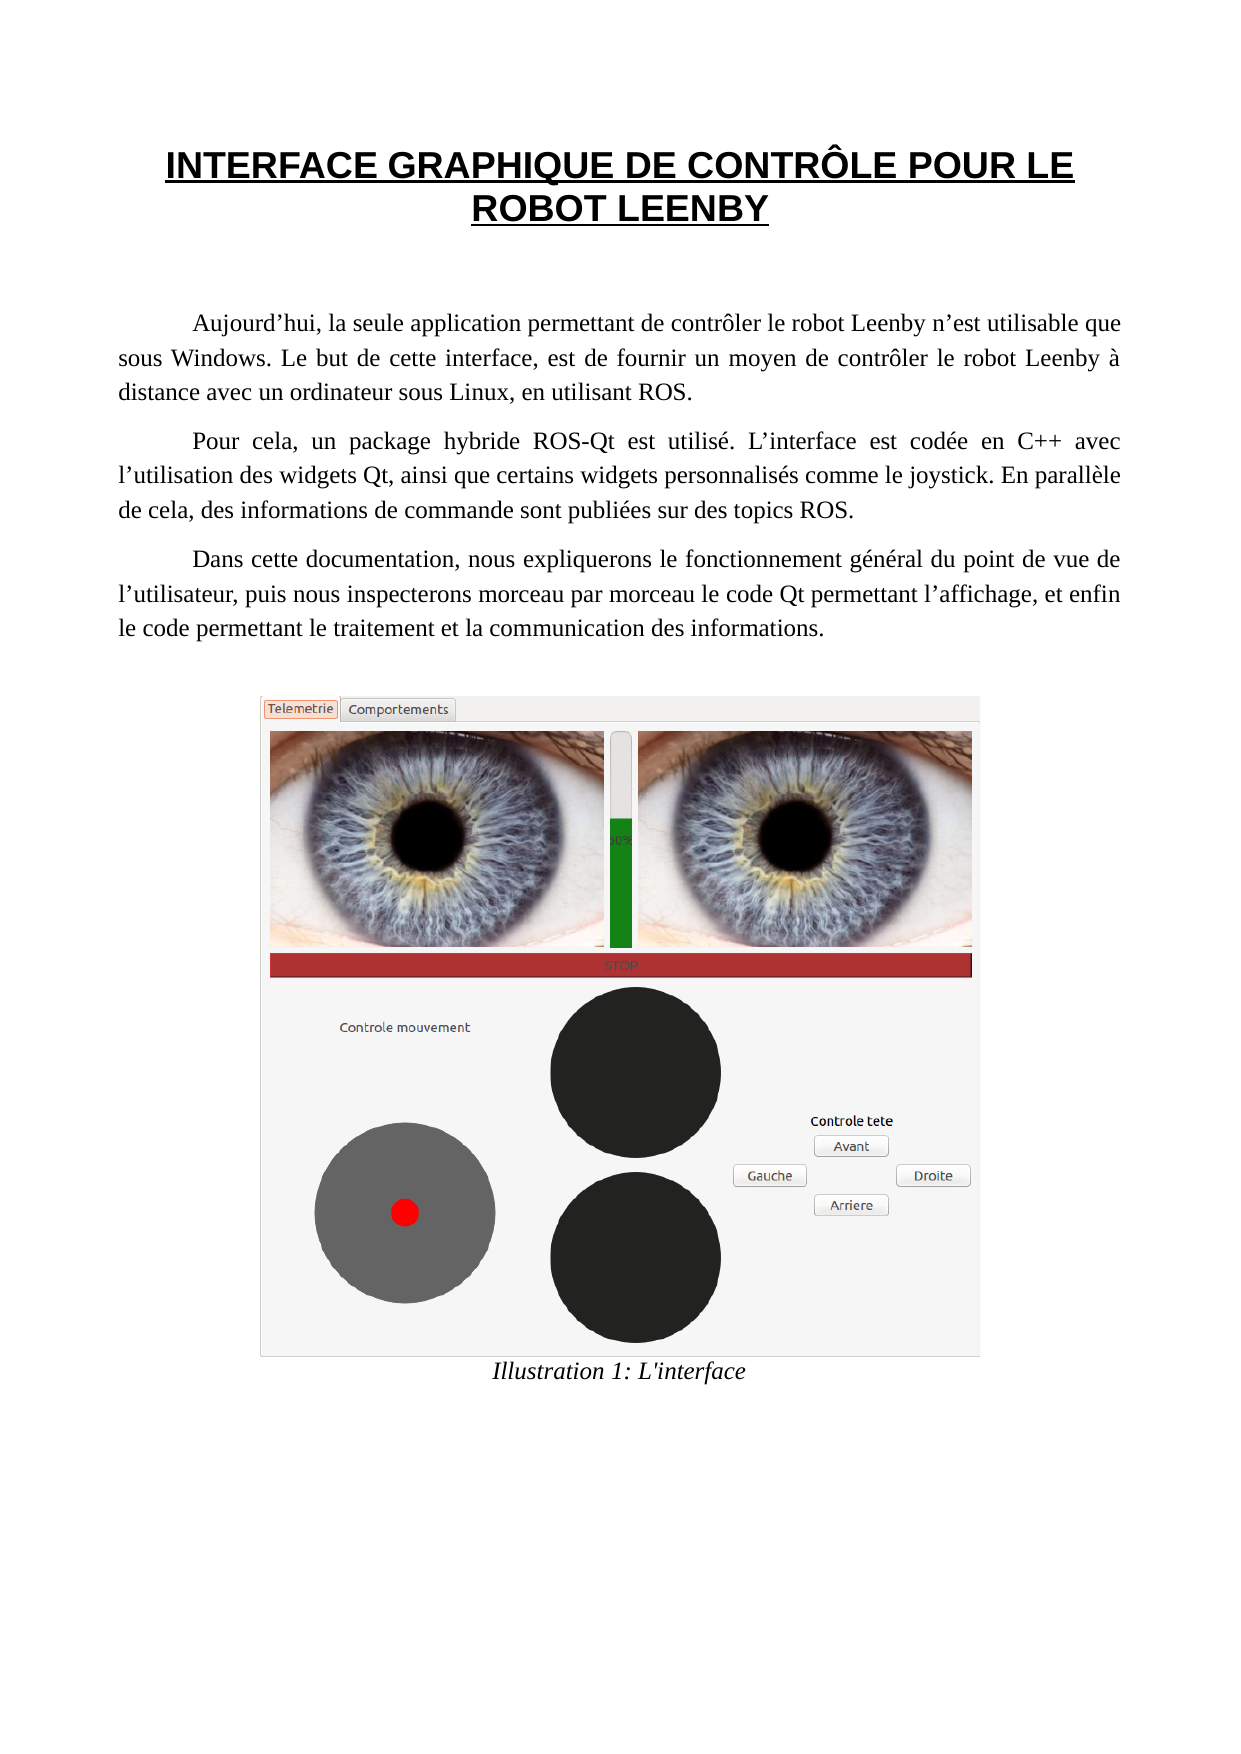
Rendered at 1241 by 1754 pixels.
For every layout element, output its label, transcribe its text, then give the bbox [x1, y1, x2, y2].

text Pour cela, un package hybride ROS-Qt est utilisé. L’interface est codée en C++ avec l’utilisation des widgets Qt, ainsi que certains widgets personnalisés comme le joystick. En parallèle de cela, des informations de commande sont publiées sur des topics ROS. [118, 426, 1122, 524]
text Illustration 1: L'interface [237, 696, 1003, 1385]
text Dans cette documentation, nous expliquerons le fonctionnement général du point de vue de l’utilisateur, puis nous inspecterons morceau par morceau le code Qt permettant l’affichage, et enfin le code permettant le traitement et la communication des informations. [118, 544, 1122, 642]
text Aujourd’hui, la seule application permettant de contrôler le robot Leenby n’est utilisable que sous Windows. Le but de cette interface, est de fournir un moyen de contrôler le robot Leenby à distance avec un ordinateur sous Linux, en utilisant ROS. [118, 308, 1122, 406]
subtitle INTERFACE GRAPHIQUE DE CONTRÔLE POUR LE ROBOT LEENBY [118, 143, 1122, 229]
picture [260, 696, 980, 1357]
